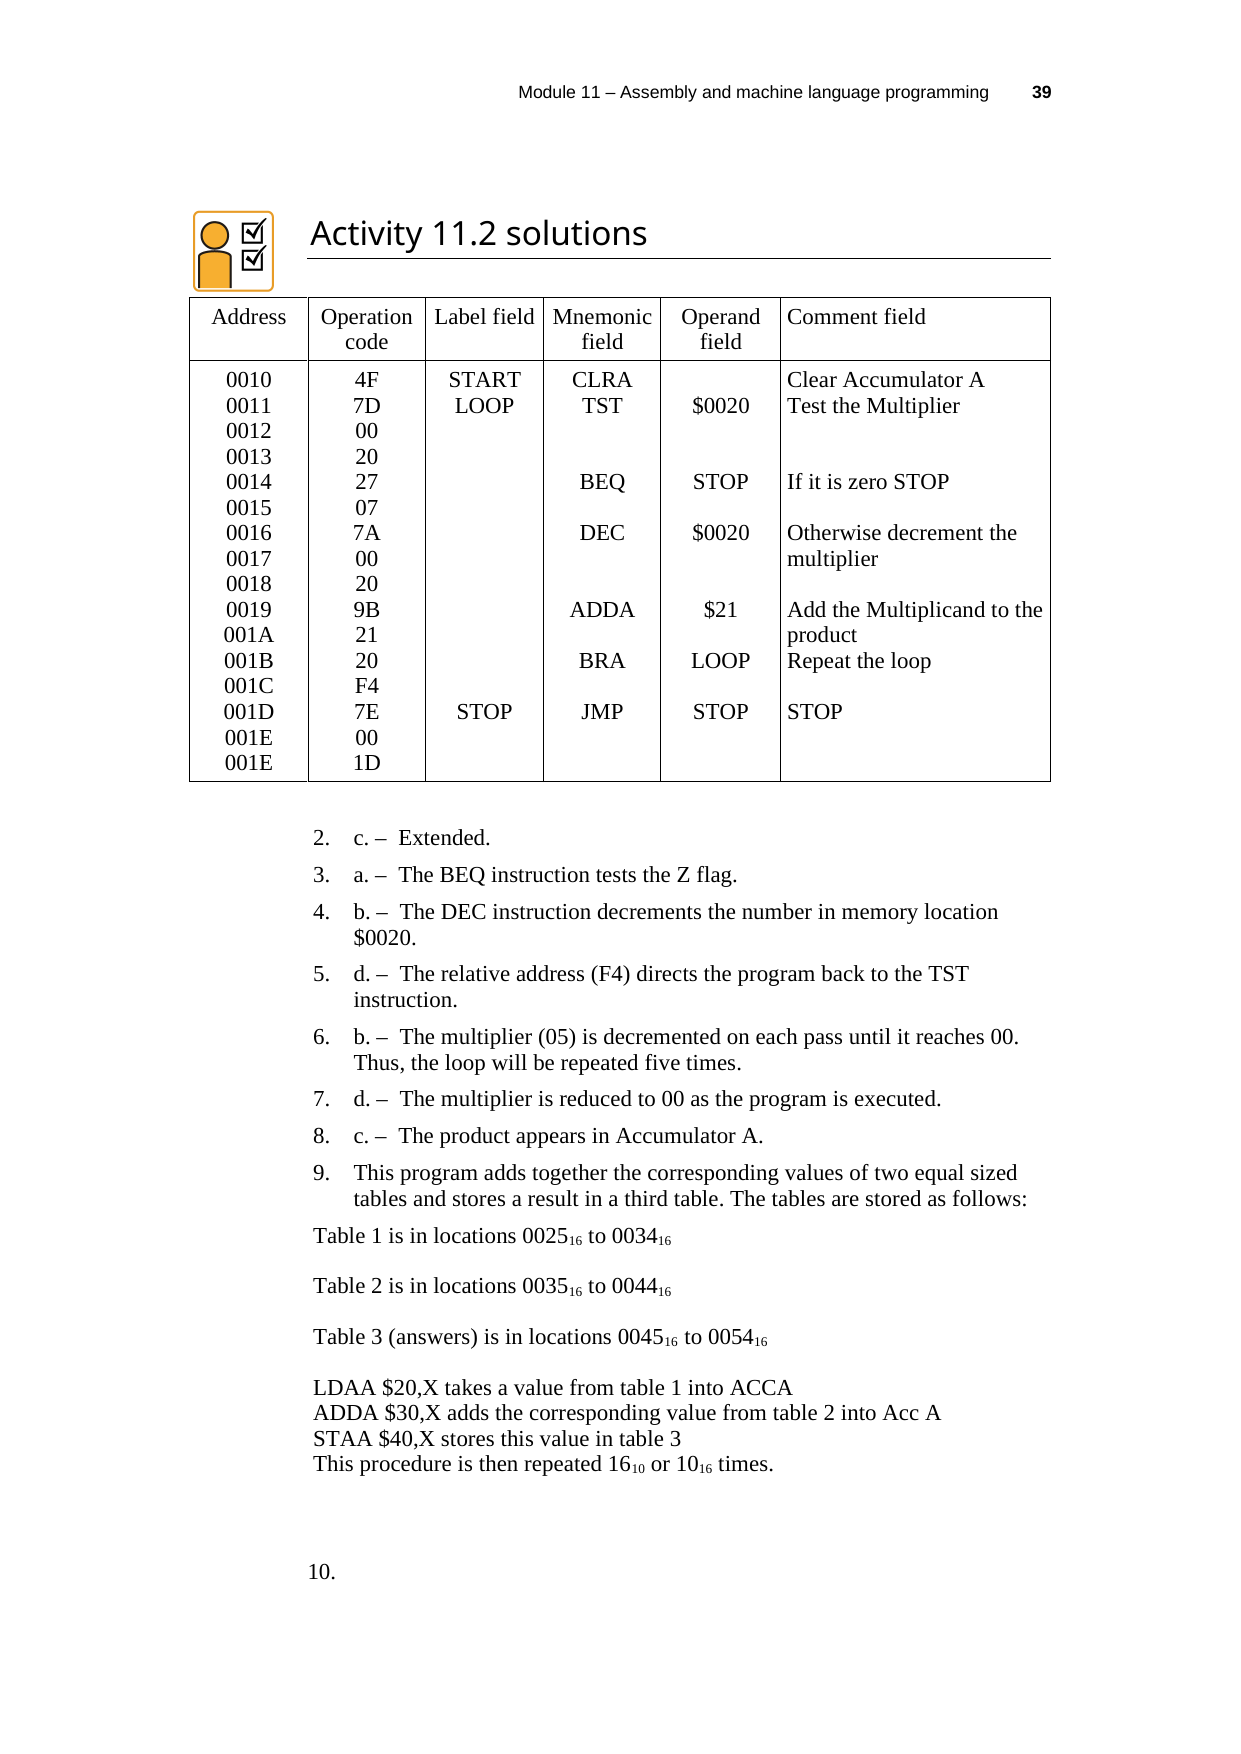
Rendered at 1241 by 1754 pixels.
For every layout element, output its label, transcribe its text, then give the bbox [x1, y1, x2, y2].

table_cell 6. [307, 1018, 348, 1081]
table_header Operation code [309, 298, 425, 360]
table_cell START LOOP STOP [426, 361, 543, 781]
table_header c. – Extended. [348, 819, 1051, 856]
table_cell [780, 782, 1051, 819]
table_cell $0020 STOP $0020 $21 LOOP STOP [661, 361, 780, 781]
table_cell [189, 819, 307, 1559]
table_cell [189, 1559, 307, 1584]
table_cell 0010 0011 0012 0013 0014 0015 0016 0017 0018 0019 001A 001B 001C 001D 001E 001E [190, 361, 307, 781]
picture [188, 206, 278, 296]
table_cell [307, 1482, 1051, 1559]
table_cell [189, 782, 307, 819]
table_cell [308, 782, 425, 819]
table_cell 3. [307, 856, 348, 893]
table_header Comment field [781, 298, 1050, 360]
table_cell 4. [307, 893, 348, 956]
table_cell CLRA TST BEQ DEC ADDA BRA JMP [544, 361, 660, 781]
table_cell 10. [307, 1559, 1051, 1584]
table_header Label field [426, 298, 543, 360]
table_cell d. – The multiplier is reduced to 00 as the program is executed. [348, 1081, 1051, 1118]
table_cell Table 1 is in locations 002516 to 003416 Table 2 is in locations 003516 to 004416 Table 3 (answers) is in locations 004516 to 005416 LDAA $20,X takes a value from table 1 into ACCA ADDA $30,X adds the corresponding value from table 2 into Acc A STAA $40,X stores this value in table 3 This procedure is then repeated 1610 or 1016 times. [307, 1217, 1051, 1482]
table_cell [660, 782, 780, 819]
table_header Address [190, 298, 307, 360]
table_header Mnemonic field [544, 298, 660, 360]
table_cell This program adds together the corresponding values of two equal sized tables and stores a result in a third table. The tables are stored as follows: [348, 1155, 1051, 1217]
table_header Operand field [661, 298, 780, 360]
table_cell 4F 7D 00 20 27 07 7A 00 20 9B 21 20 F4 7E 00 1D [309, 361, 425, 781]
table_header [307, 259, 1051, 297]
table_cell a. – The BEQ instruction tests the Z flag. [348, 856, 1051, 893]
table_cell b. – The multiplier (05) is decremented on each pass until it reaches 00. Thus, the loop will be repeated five times. [348, 1018, 1051, 1081]
table_cell 5. [307, 956, 348, 1018]
table_cell d. – The relative address (F4) directs the program back to the TST instruction. [348, 956, 1051, 1018]
table_header Activity 11.2 solutions [307, 207, 1051, 258]
table_cell b. – The DEC instruction decrements the number in memory location $0020. [348, 893, 1051, 956]
table_cell [425, 782, 543, 819]
table_header 2. [307, 819, 348, 856]
table_cell c. – The product appears in Accumulator A. [348, 1118, 1051, 1154]
table_cell 9. [307, 1155, 348, 1217]
table_cell [543, 782, 660, 819]
table_header [189, 207, 307, 297]
table_cell Clear Accumulator A Test the Multiplier If it is zero STOP Otherwise decrement the multiplier Add the Multiplicand to the product Repeat the loop STOP [781, 361, 1050, 781]
table_cell 8. [307, 1118, 348, 1154]
table_cell 7. [307, 1081, 348, 1118]
